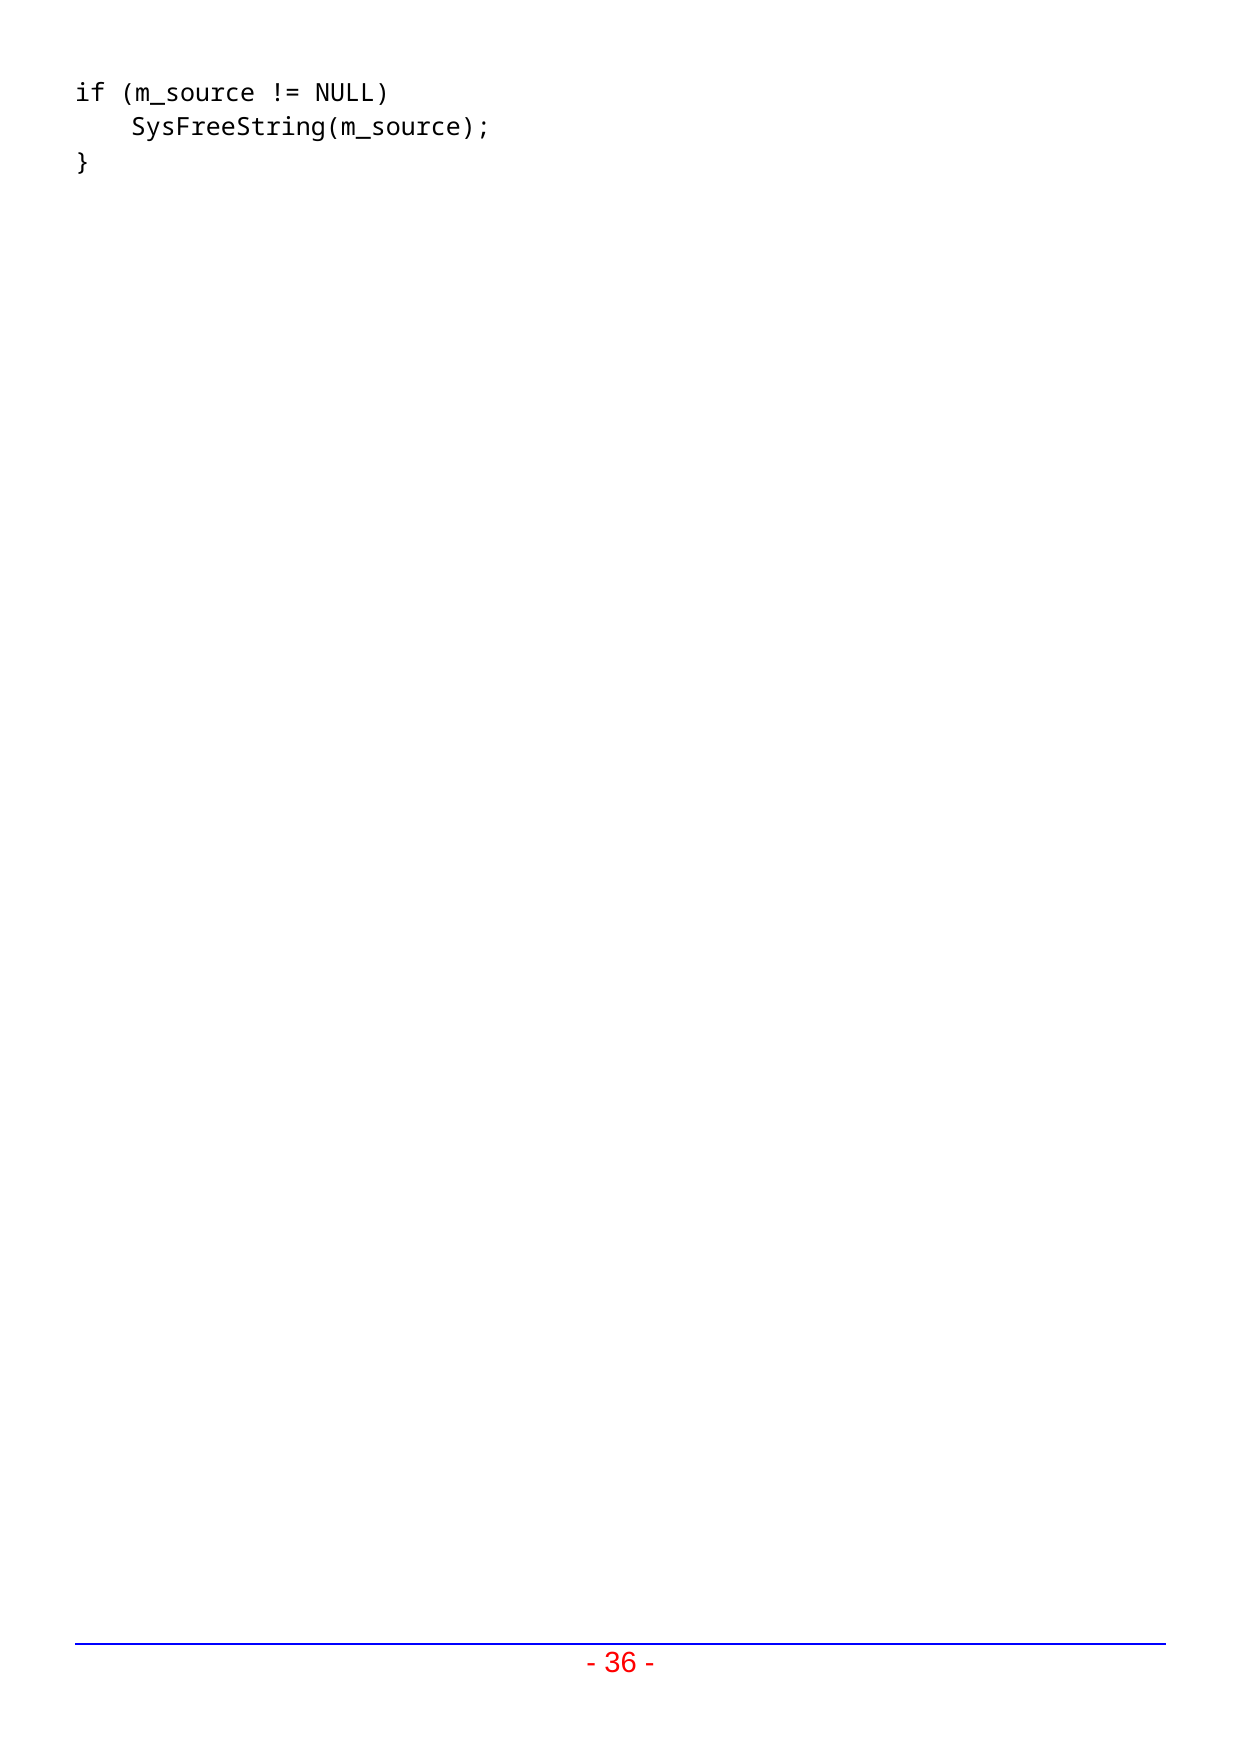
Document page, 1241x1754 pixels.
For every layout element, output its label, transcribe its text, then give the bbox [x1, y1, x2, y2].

text if (m_source != NULL) [75, 75, 1166, 109]
text } [75, 143, 1166, 177]
text SysFreeString(m_source); [75, 109, 1166, 143]
